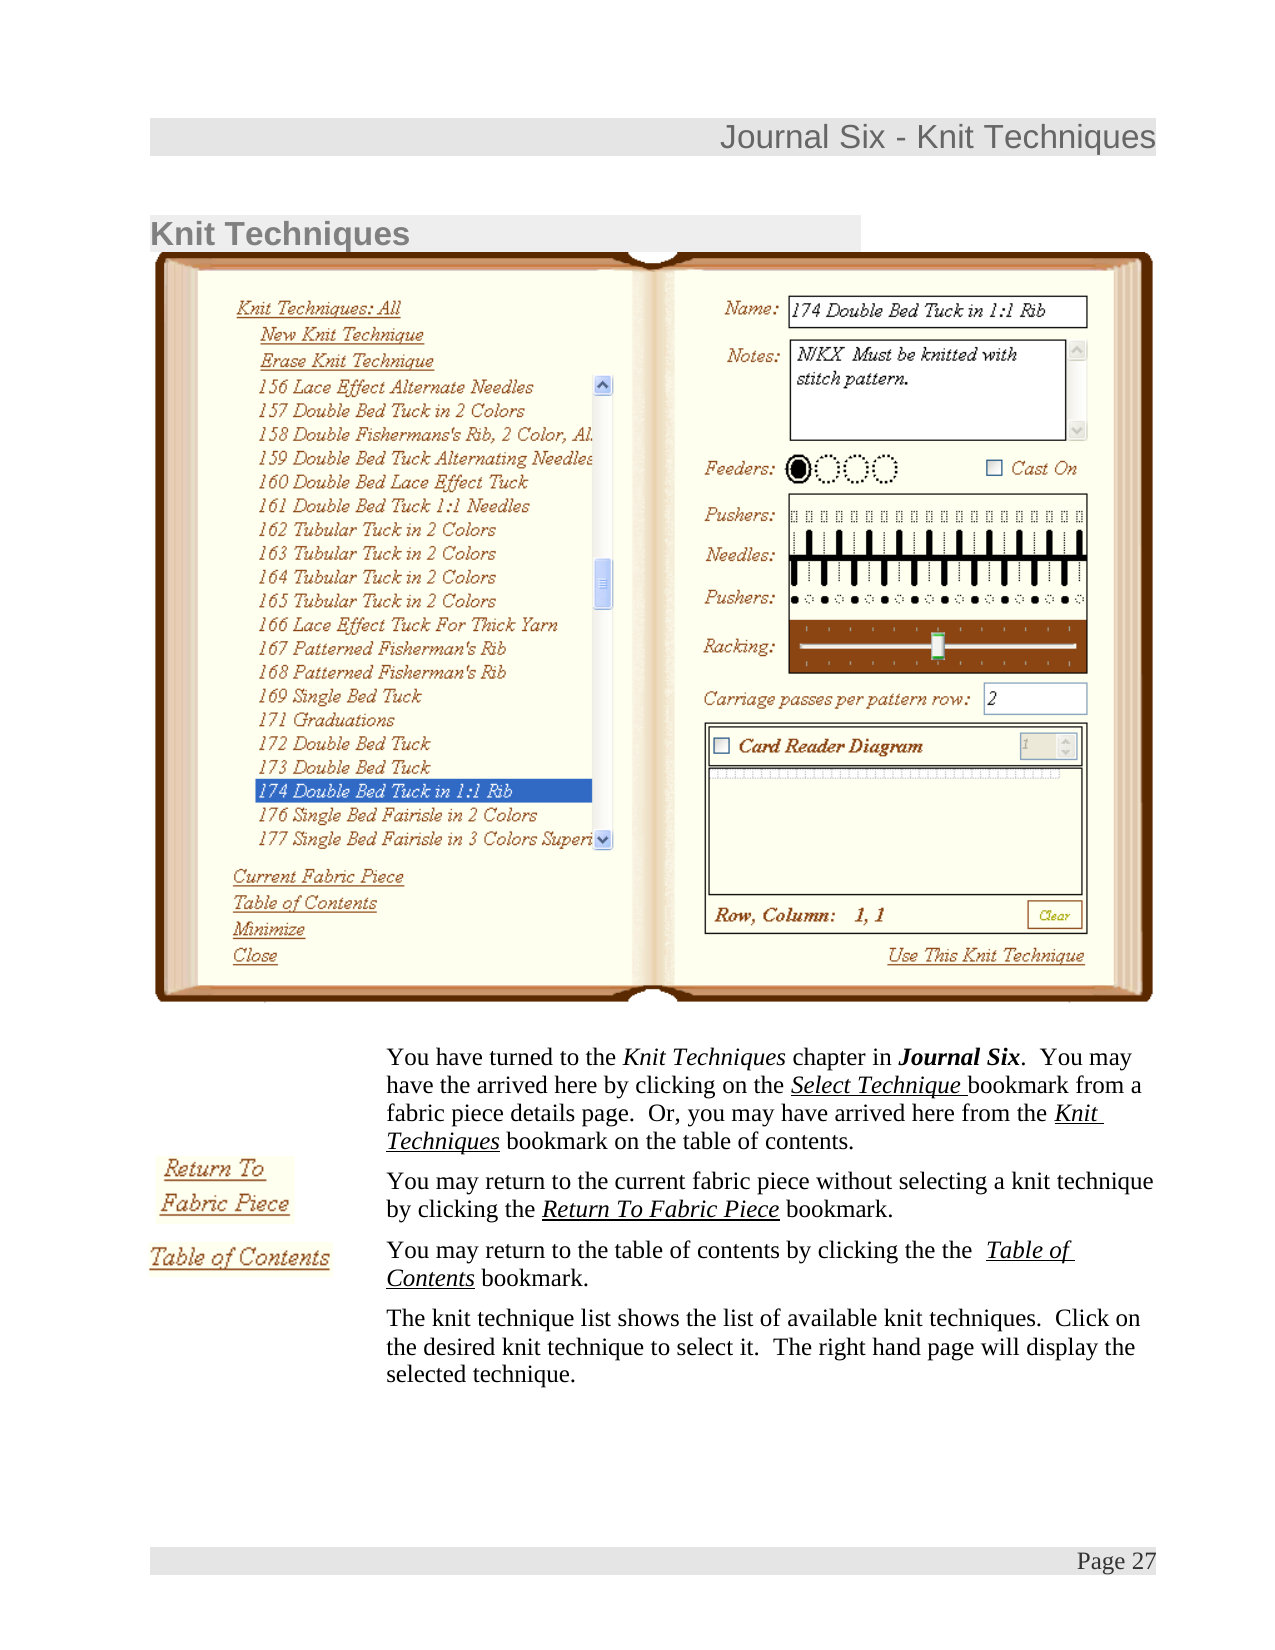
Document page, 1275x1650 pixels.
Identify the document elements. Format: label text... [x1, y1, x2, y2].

picture [155, 1156, 295, 1224]
text You have turned to the Knit Techniques chapter in Journal Six. You may have the arrived here by clicking on the Select Technique bookmark from a fabric piece details page. Or, you may have arrived here from the Knit Techniques bookmark on the table of contents. [386, 1043, 1156, 1155]
text You may return to the current fabric piece without selecting a knit technique by clicking the Return To Fabric Piece bookmark. [386, 1167, 1156, 1223]
picture [148, 1242, 333, 1277]
subtitle Knit Techniques [150, 215, 861, 252]
text The knit technique list shows the list of available knit techniques. Click on the desired knit technique to select it. The right hand page will display the selected technique. [386, 1304, 1156, 1388]
text You may return to the table of contents by clicking the the Table of Contents bookmark. [386, 1236, 1156, 1292]
picture [153, 252, 1154, 1003]
